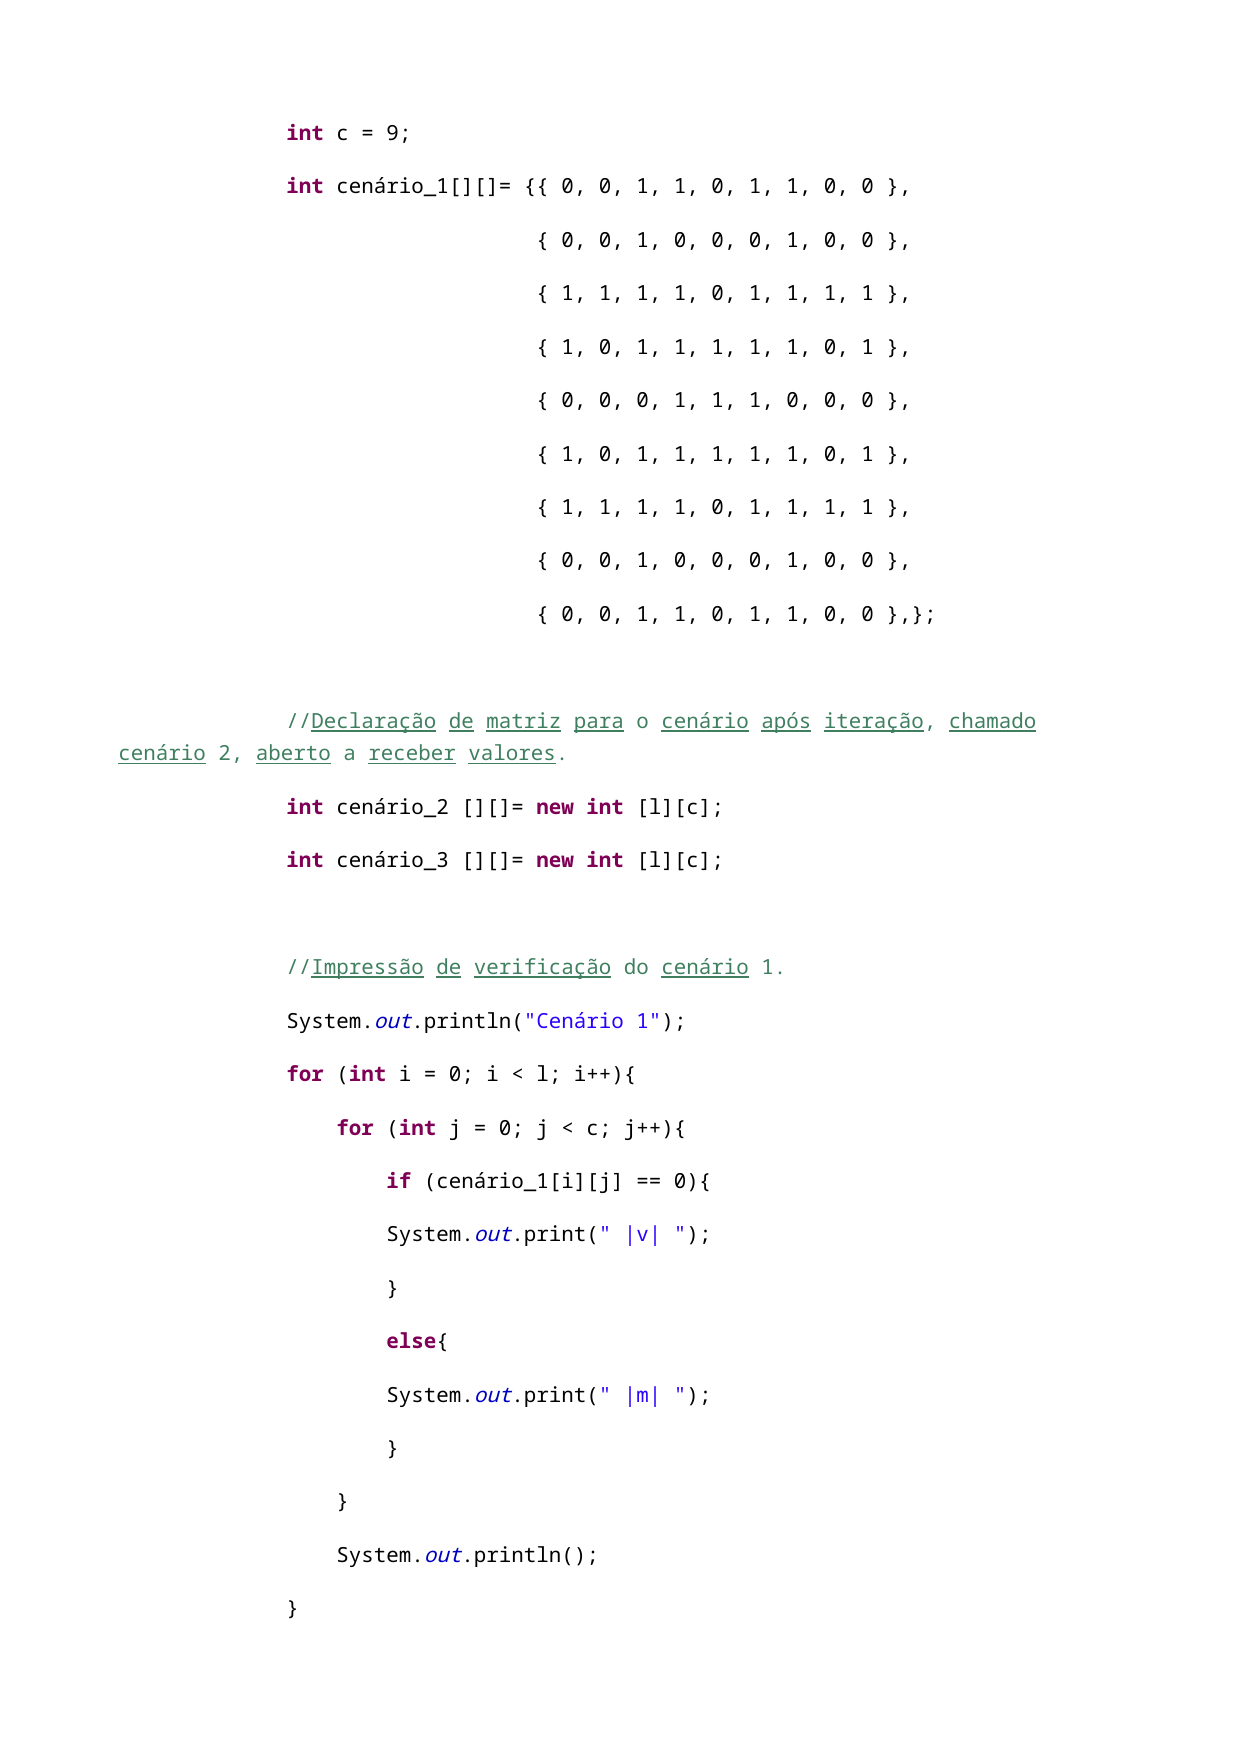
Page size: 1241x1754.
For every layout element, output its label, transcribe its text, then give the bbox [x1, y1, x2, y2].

text System.out.print(" |v| "); [118, 1219, 1122, 1248]
text } [118, 1273, 1122, 1301]
text //Impressão de verificação do cenário 1. [118, 952, 1122, 981]
text } [118, 1593, 1122, 1622]
text { 1, 0, 1, 1, 1, 1, 1, 0, 1 }, [118, 332, 1122, 360]
text { 0, 0, 1, 0, 0, 0, 1, 0, 0 }, [118, 546, 1122, 574]
text for (int j = 0; j < c; j++){ [118, 1113, 1122, 1141]
text int cenário_3 [][]= new int [l][c]; [118, 845, 1122, 874]
text System.out.println("Cenário 1"); [118, 1006, 1122, 1034]
text else{ [118, 1326, 1122, 1355]
text for (int i = 0; i < l; i++){ [118, 1059, 1122, 1088]
text { 1, 1, 1, 1, 0, 1, 1, 1, 1 }, [118, 278, 1122, 307]
text int cenário_1[][]= {{ 0, 0, 1, 1, 0, 1, 1, 0, 0 }, [118, 172, 1122, 200]
text } [118, 1487, 1122, 1515]
text //Declaração de matriz para o cenário após iteração, chamado cenário 2, aberto a receber valores. [118, 706, 1122, 767]
text System.out.println(); [118, 1540, 1122, 1568]
text { 1, 1, 1, 1, 0, 1, 1, 1, 1 }, [118, 492, 1122, 521]
text System.out.print(" |m| "); [118, 1380, 1122, 1408]
text { 0, 0, 1, 1, 0, 1, 1, 0, 0 },}; [118, 599, 1122, 627]
text { 0, 0, 0, 1, 1, 1, 0, 0, 0 }, [118, 385, 1122, 414]
text } [118, 1433, 1122, 1462]
text int cenário_2 [][]= new int [l][c]; [118, 792, 1122, 820]
text if (cenário_1[i][j] == 0){ [118, 1166, 1122, 1194]
text { 0, 0, 1, 0, 0, 0, 1, 0, 0 }, [118, 225, 1122, 253]
text { 1, 0, 1, 1, 1, 1, 1, 0, 1 }, [118, 439, 1122, 467]
text int c = 9; [118, 118, 1122, 147]
